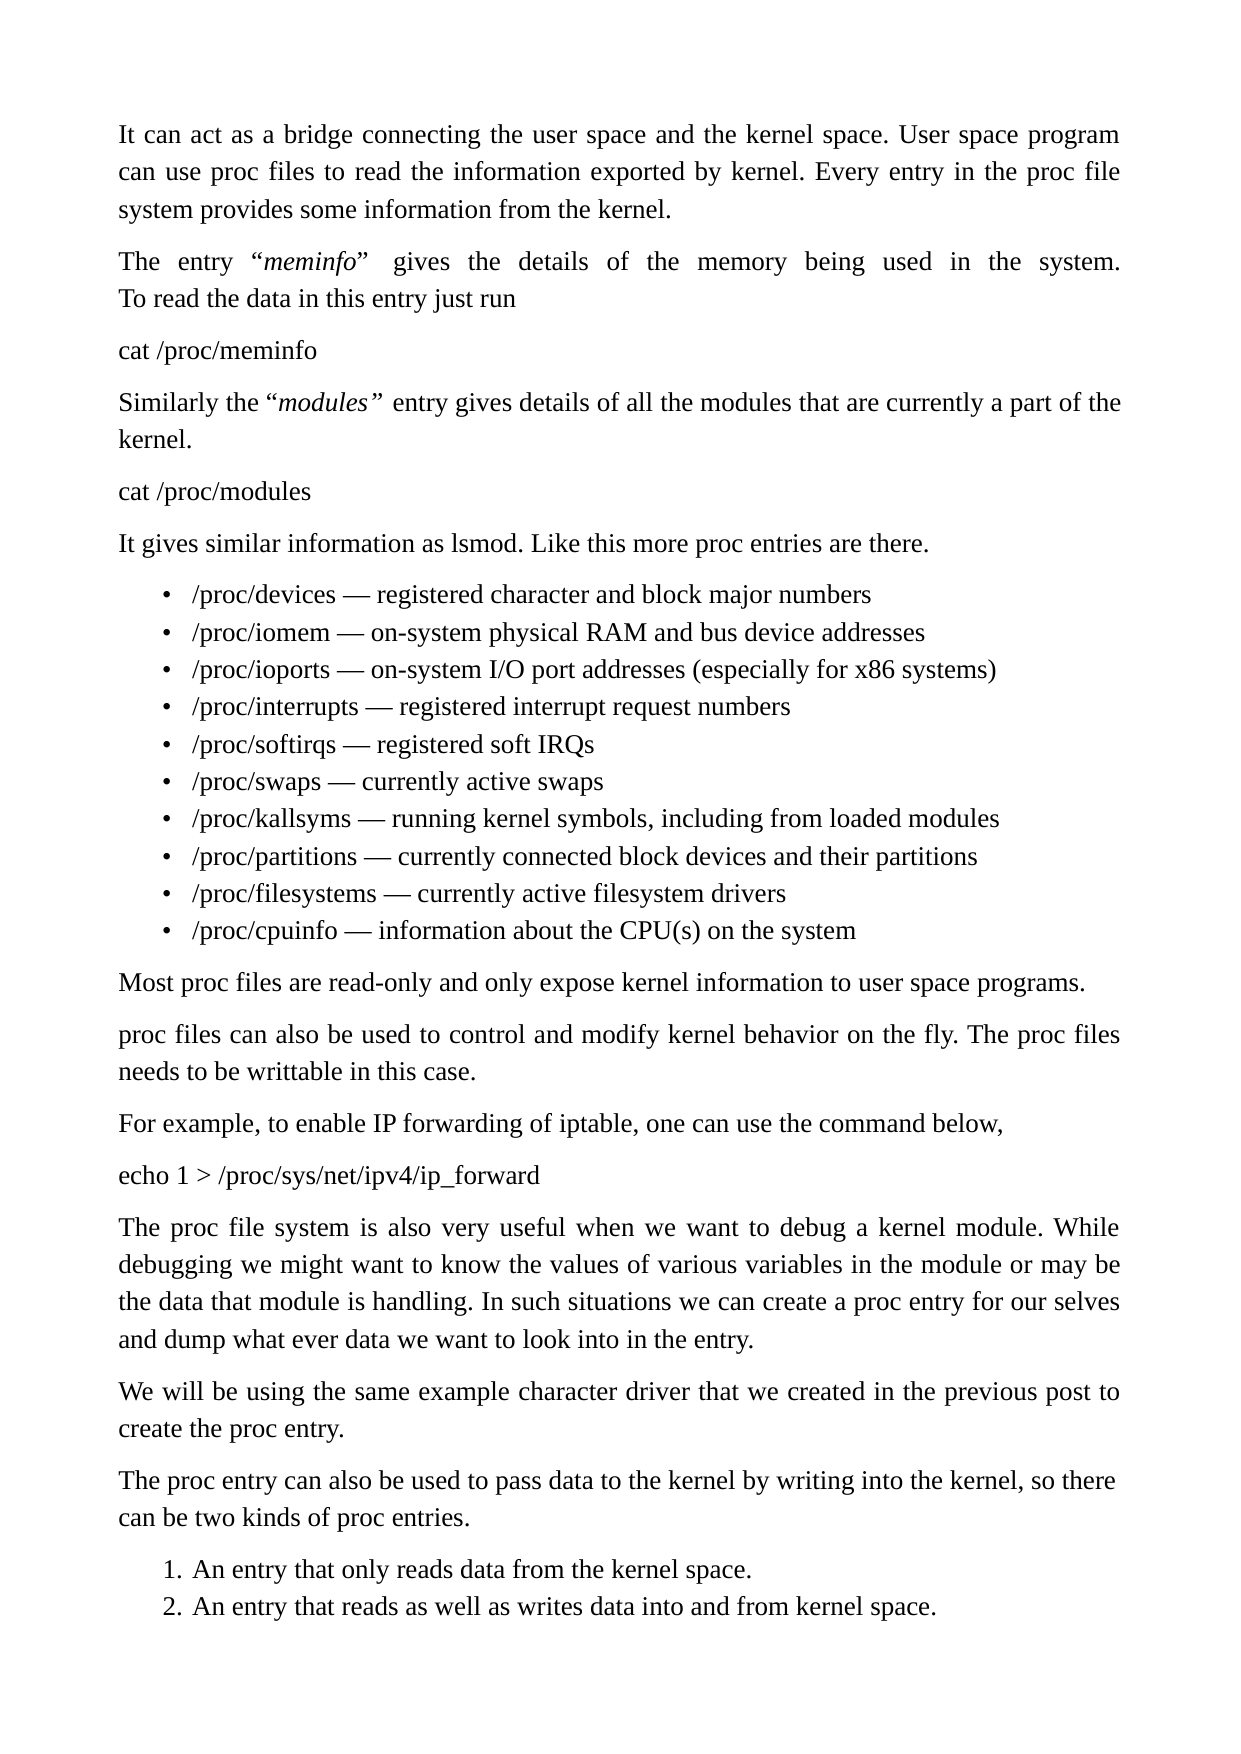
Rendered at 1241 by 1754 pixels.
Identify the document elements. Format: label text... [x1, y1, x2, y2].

text Similarly the “modules” entry gives details of all the modules that are currently a part of the kernel. [118, 386, 1122, 454]
text proc files can also be used to control and modify kernel behavior on the fly. The proc files needs to be writtable in this case. [118, 1018, 1122, 1086]
text The proc entry can also be used to pass data to the kernel by writing into the kernel, so there can be two kinds of proc entries. [118, 1464, 1122, 1532]
text It can act as a bridge connecting the user space and the kernel space. User space program can use proc files to read the information exported by kernel. Every entry in the proc file system provides some information from the kernel. [118, 118, 1122, 224]
text cat /proc/meminfo [118, 334, 1122, 365]
text It gives similar information as lsmod. Like this more proc entries are there. [118, 527, 1122, 558]
text cat /proc/modules [118, 475, 1122, 506]
text The proc file system is also very useful when we want to debug a kernel module. While debugging we might want to know the values of various variables in the module or may be the data that module is handling. In such situations we can create a proc entry for our selves and dump what ever data we want to look into in the entry. [118, 1211, 1122, 1354]
list /proc/kallsyms — running kernel symbols, including from loaded modules [162, 802, 1122, 833]
text echo 1 > /proc/sys/net/ipv4/ip_forward [118, 1159, 1122, 1190]
list /proc/swaps — currently active swaps [162, 765, 1122, 796]
text For example, to enable IP forwarding of iptable, one can use the command below, [118, 1107, 1122, 1138]
list /proc/ioports — on-system I/O port addresses (especially for x86 systems) [162, 653, 1122, 684]
list /proc/iomem — on-system physical RAM and bus device addresses [162, 616, 1122, 647]
text Most proc files are read-only and only expose kernel information to user space programs. [118, 966, 1122, 997]
list /proc/devices — registered character and block major numbers [162, 578, 1122, 610]
text We will be using the same example character driver that we created in the previous post to create the proc entry. [118, 1374, 1122, 1443]
list /proc/interrupts — registered interrupt request numbers [162, 690, 1122, 722]
list /proc/filesystems — currently active filesystem drivers [162, 877, 1122, 908]
list An entry that only reads data from the kernel space. [162, 1553, 1122, 1584]
text The entry “meminfo” gives the details of the memory being used in the system. To read the data in this entry just run [118, 244, 1122, 313]
list An entry that reads as well as writes data into and from kernel space. [162, 1590, 1122, 1621]
list /proc/softirqs — registered soft IRQs [162, 728, 1122, 759]
list /proc/cpuinfo — information about the CPU(s) on the system [162, 914, 1122, 945]
list /proc/partitions — currently connected block devices and their partitions [162, 839, 1122, 871]
